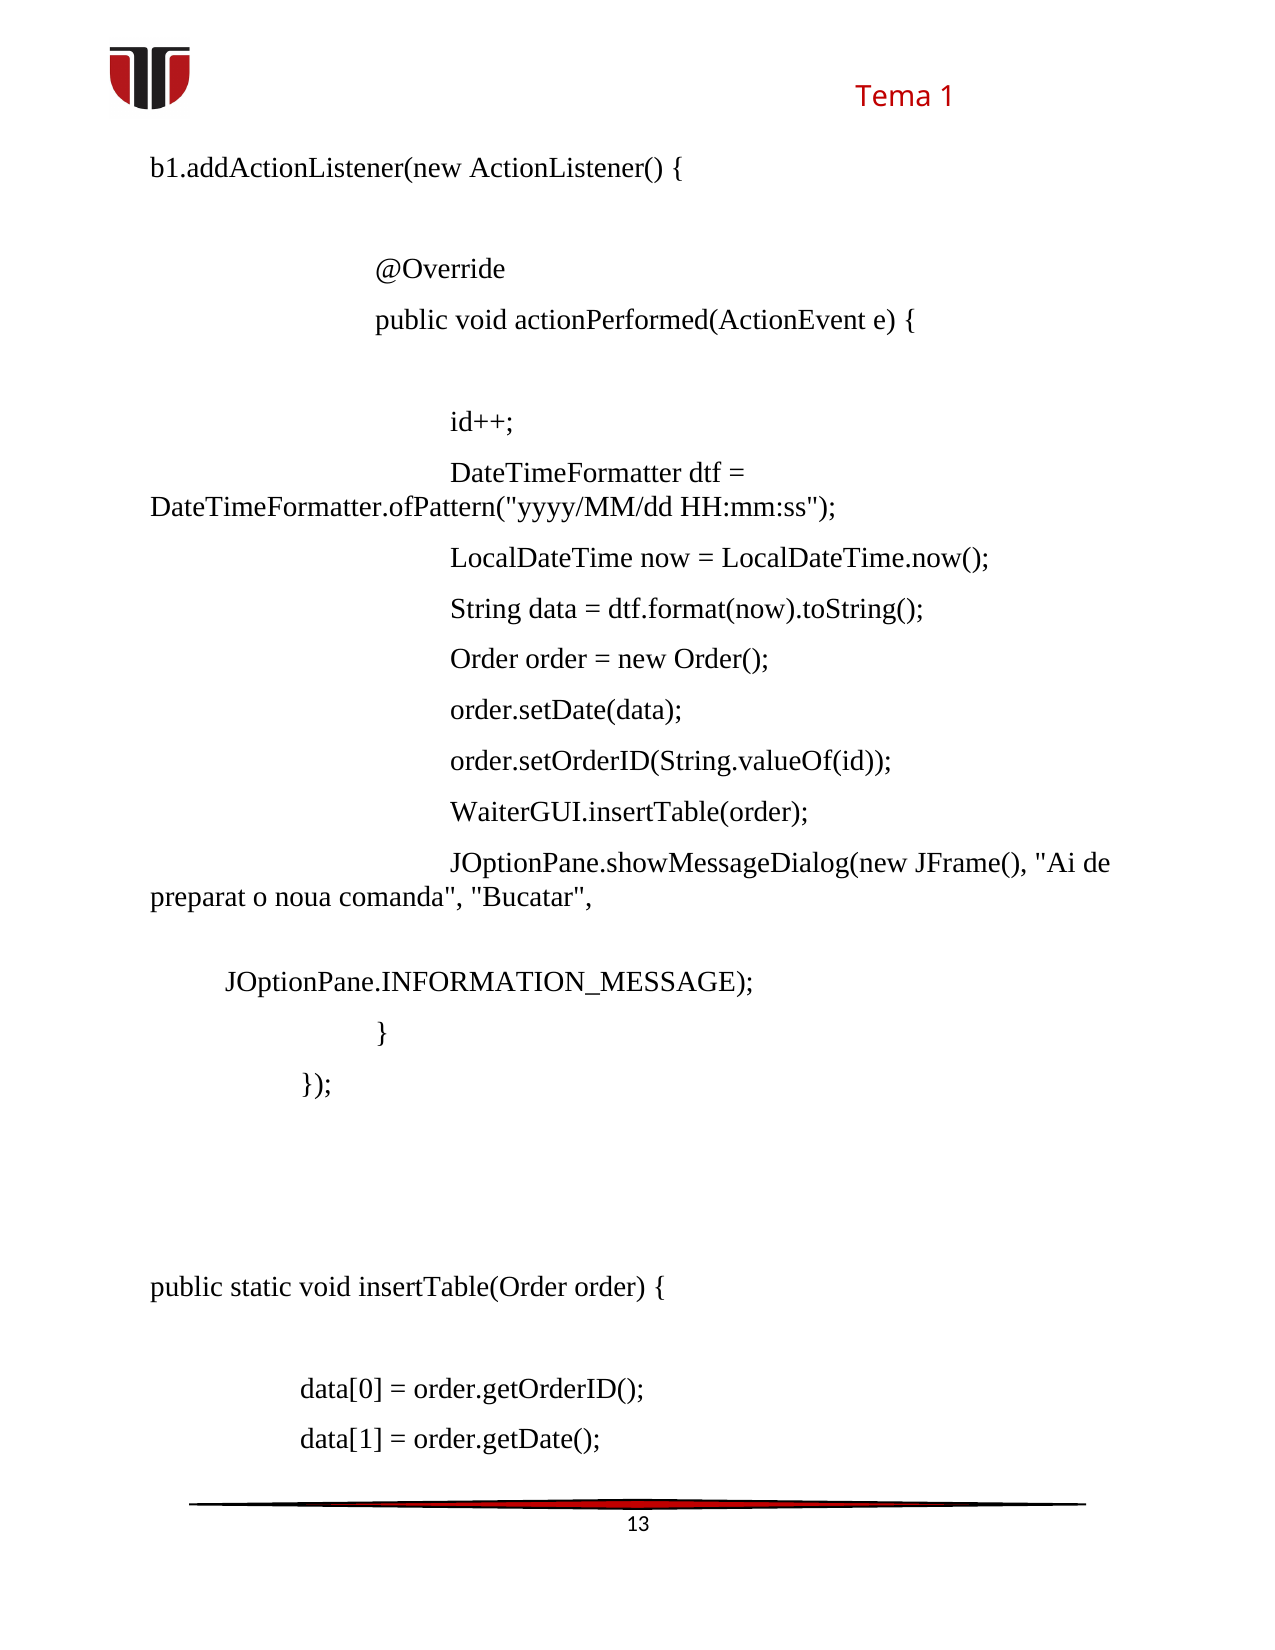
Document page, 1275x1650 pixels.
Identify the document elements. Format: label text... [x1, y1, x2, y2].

text id++; [150, 404, 1125, 438]
text @Override [150, 252, 1125, 285]
text WaiterGUI.insertTable(order); [150, 794, 1125, 828]
text String data = dtf.format(now).toString(); [150, 591, 1125, 624]
text LocalDateTime now = LocalDateTime.now(); [150, 540, 1125, 573]
text b1.addActionListener(new ActionListener() { [150, 150, 1125, 183]
text JOptionPane.INFORMATION_MESSAGE); [150, 930, 1125, 998]
text } [150, 1015, 1125, 1048]
text DateTimeFormatter dtf = DateTimeFormatter.ofPattern("yyyy/MM/dd HH:mm:ss"); [150, 455, 1125, 523]
text Order order = new Order(); [150, 642, 1125, 675]
text data[1] = order.getDate(); [150, 1422, 1125, 1455]
text public void actionPerformed(ActionEvent e) { [150, 302, 1125, 336]
text public static void insertTable(Order order) { [150, 1269, 1125, 1303]
text JOptionPane.showMessageDialog(new JFrame(), "Ai de preparat o noua comanda", "Bucatar", [150, 845, 1125, 913]
text }); [150, 1066, 1125, 1099]
text order.setOrderID(String.valueOf(id)); [150, 743, 1125, 777]
text order.setDate(data); [150, 692, 1125, 726]
text data[0] = order.getOrderID(); [150, 1371, 1125, 1404]
